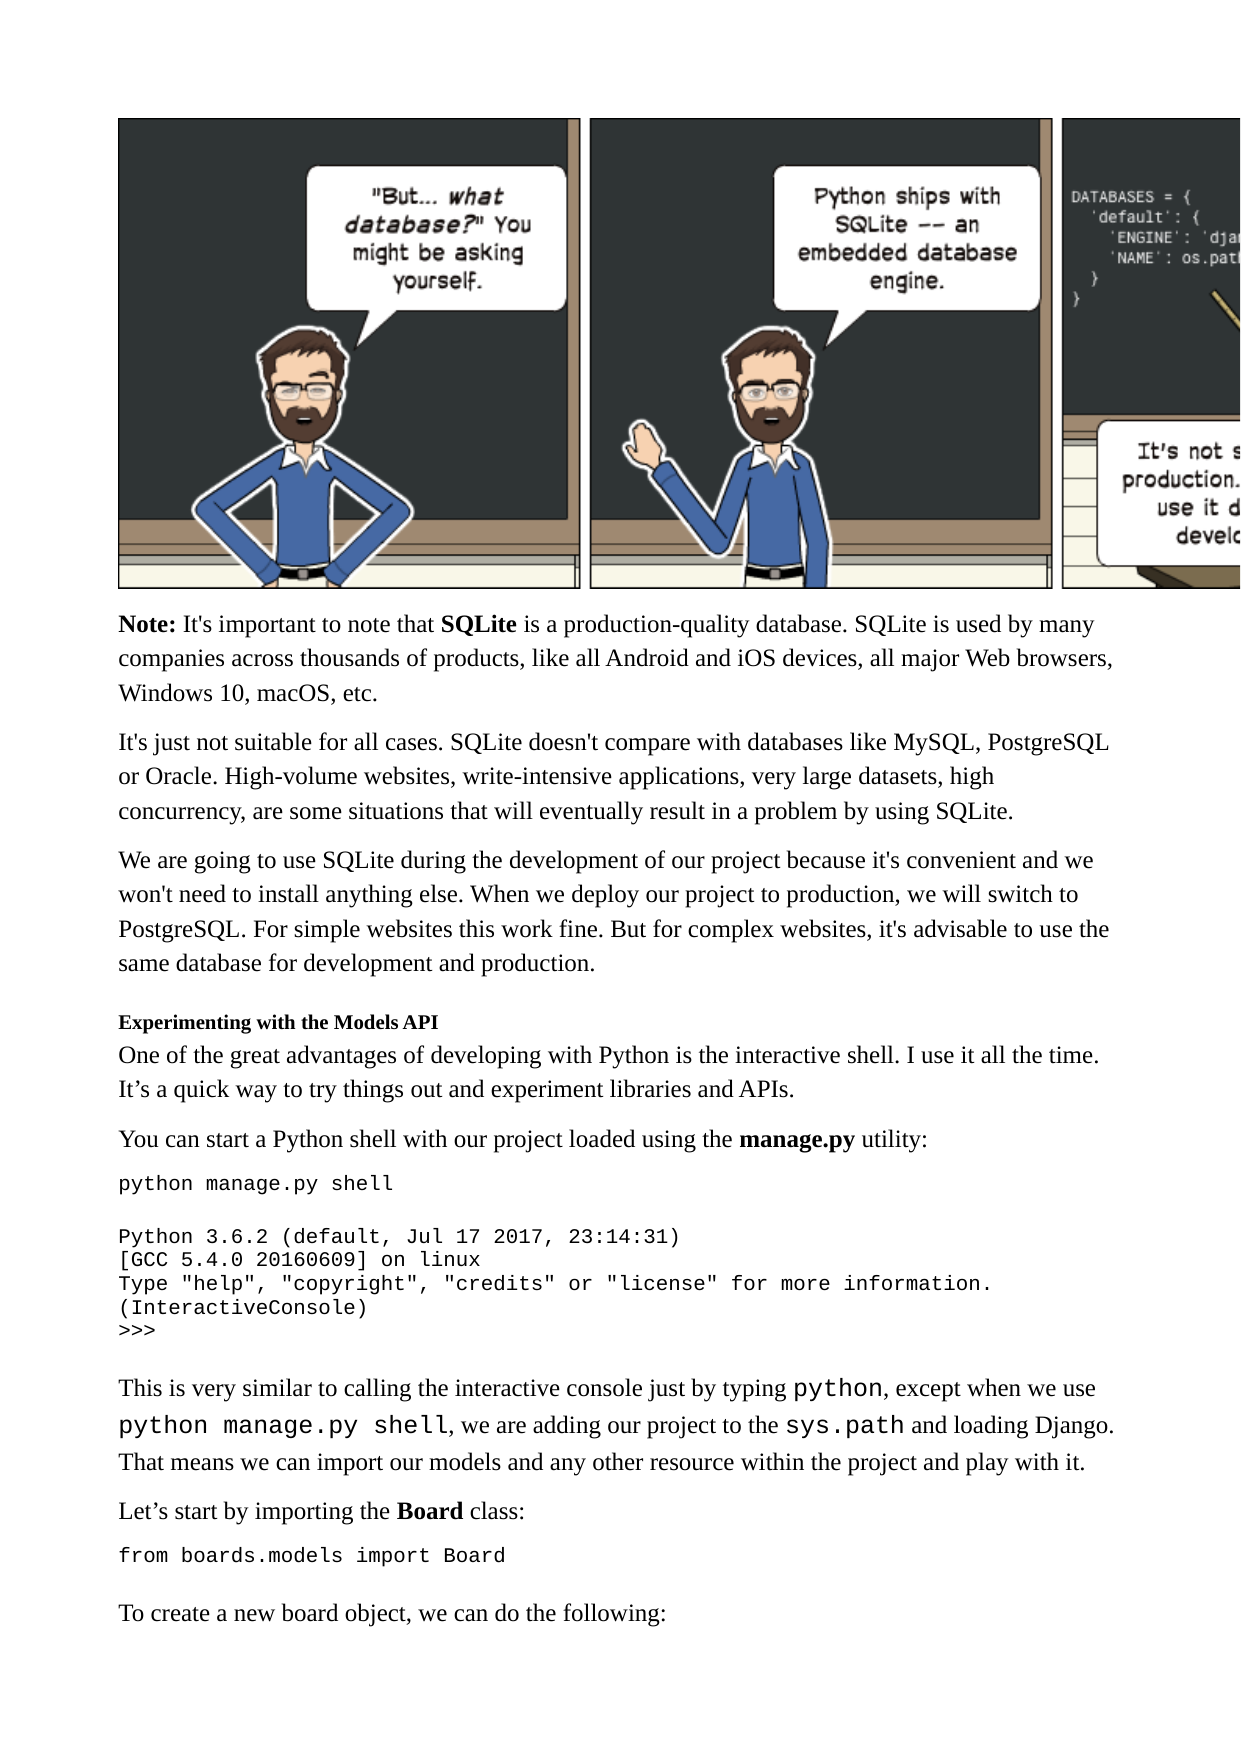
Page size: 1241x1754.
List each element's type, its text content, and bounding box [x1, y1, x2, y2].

text Python 3.6.2 (default, Jul 17 2017, 23:14:31) [118, 1226, 1122, 1249]
picture [118, 118, 1241, 589]
text We are going to use SQLite during the development of our project because it's convenient and we won't need to install anything else. When we deploy our project to production, we will switch to PostgreSQL. For simple websites this work fine. But for complex websites, it's advisable to use the same database for development and production. [118, 845, 1122, 977]
text python manage.py shell [118, 1173, 1122, 1196]
text Let’s start by importing the Board class: [118, 1496, 1122, 1524]
text [GCC 5.4.0 20160609] on linux [118, 1249, 1122, 1273]
text Type "help", "copyright", "credits" or "license" for more information. [118, 1273, 1122, 1297]
text To create a new board object, we can do the following: [118, 1598, 1122, 1627]
text (InteractiveConsole) [118, 1297, 1122, 1320]
text from boards.models import Board [118, 1545, 1122, 1568]
subtitle Experimenting with the Models API [118, 1010, 1122, 1034]
text Note: It's important to note that SQLite is a production-quality database. SQLite is used by many companies across thousands of products, like all Android and iOS devices, all major Web browsers, Windows 10, macOS, etc. [118, 609, 1122, 706]
text It's just not suitable for all cases. SQLite doesn't compare with databases like MySQL, PostgreSQL or Oracle. High-volume websites, write-intensive applications, very large datasets, high concurrency, are some situations that will eventually result in a problem by using SQLite. [118, 727, 1122, 824]
text You can start a Python shell with our project loaded using the manage.py utility: [118, 1124, 1122, 1152]
text One of the great advantages of developing with Python is the interactive shell. I use it all the time. It’s a quick way to try things out and experiment libraries and APIs. [118, 1040, 1122, 1103]
text >>> [118, 1320, 1122, 1344]
text This is very similar to calling the interactive console just by typing python, except when we use python manage.py shell, we are adding our project to the sys.path and loading Django. That means we can import our models and any other resource within the project and play with it. [118, 1373, 1122, 1475]
